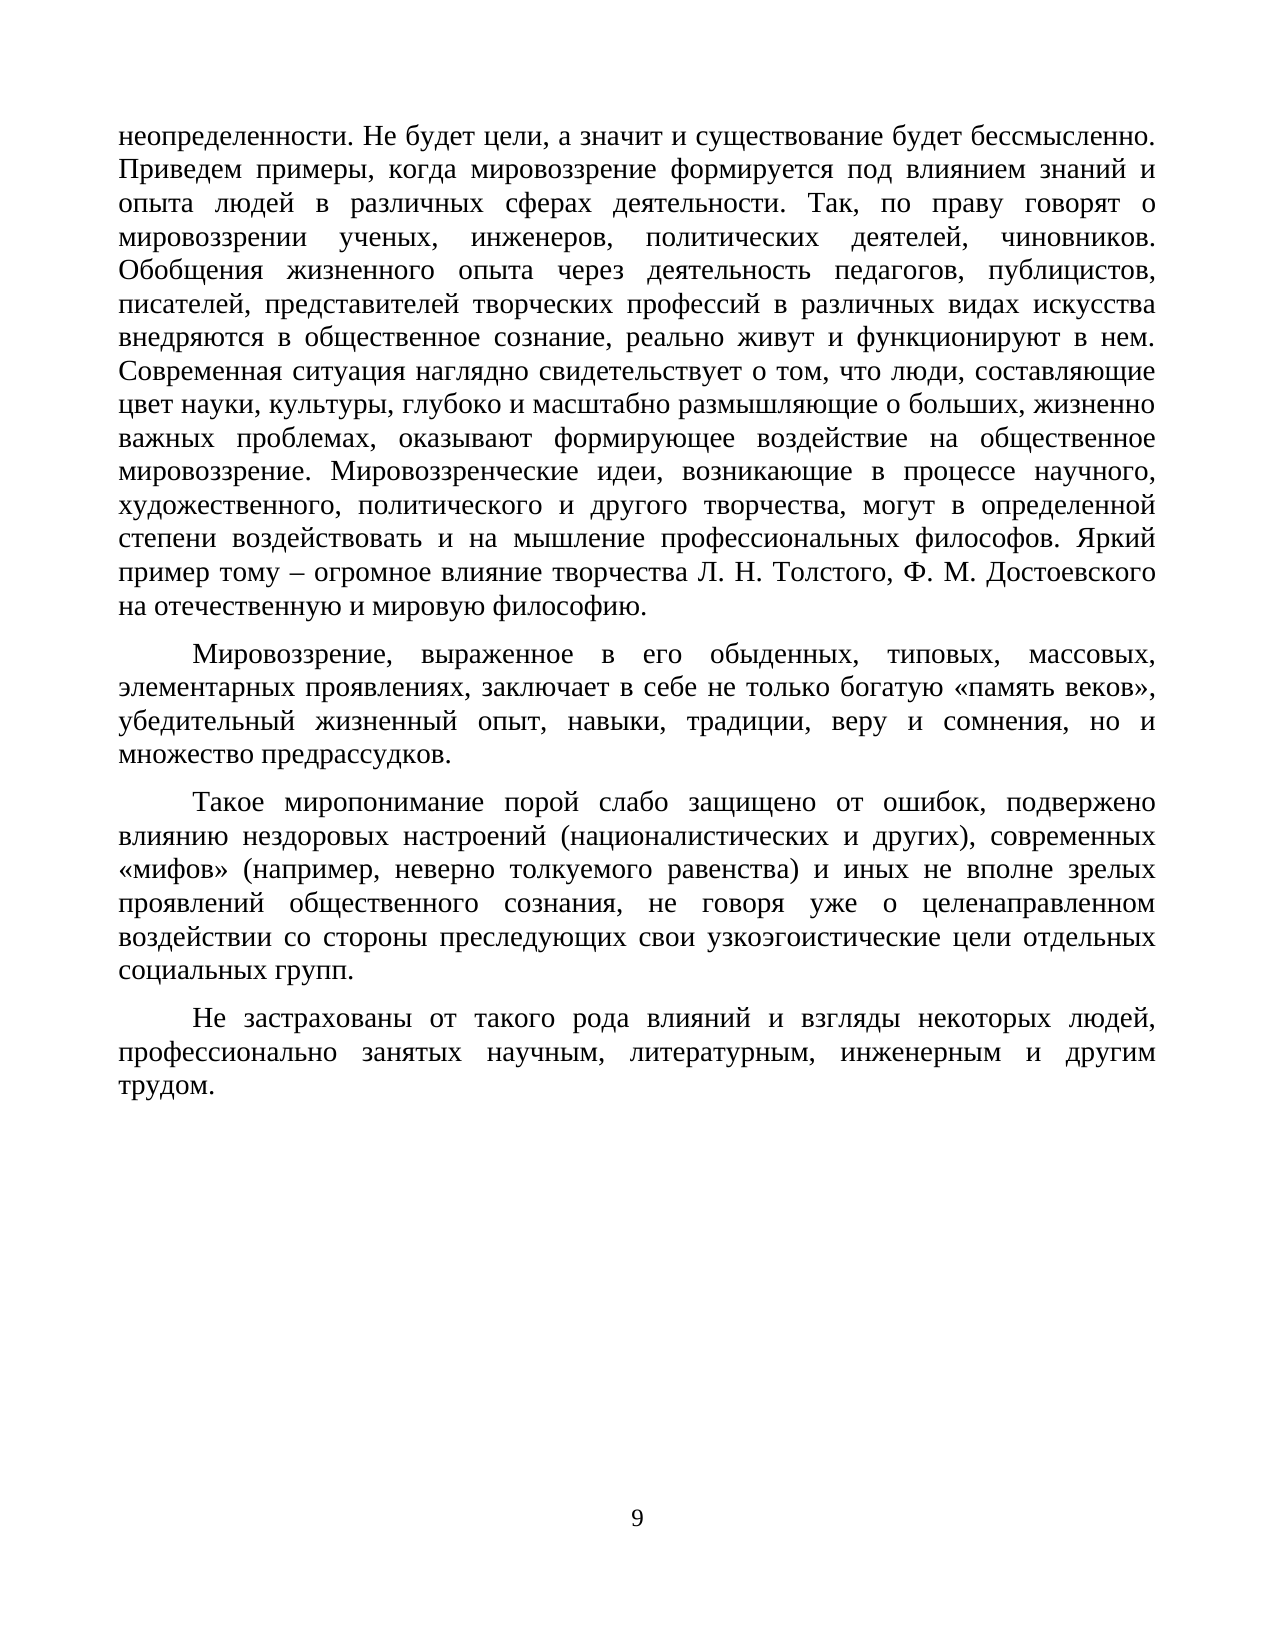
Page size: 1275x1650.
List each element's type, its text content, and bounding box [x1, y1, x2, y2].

text Мировоззрение, выраженное в его обыденных, типовых, массовых, элементарных проявлениях, заключает в себе не только богатую «память веков», убедительный жизненный опыт, навыки, традиции, веру и сомнения, но и множество предрассудков. [118, 636, 1157, 770]
text неопределенности. Не будет цели, а значит и существование будет бессмысленно. Приведем примеры, когда мировоззрение формируется под влиянием знаний и опыта людей в различных сферах деятельности. Так, по праву говорят о мировоззрении ученых, инженеров, политических деятелей, чиновников. Обобщения жизненного опыта через деятельность педагогов, публицистов, писателей, представителей творческих профессий в различных видах искусства внедряются в общественное сознание, реально живут и функционируют в нем. Современная ситуация наглядно свидетельствует о том, что люди, составляющие цвет науки, культуры, глубоко и масштабно размышляющие о больших, жизненно важных проблемах, оказывают формирующее воздействие на общественное мировоззрение. Мировоззренческие идеи, возникающие в процессе научного, художественного, политического и другого творчества, могут в определенной степени воздействовать и на мышление профессиональных философов. Яркий пример тому – огромное влияние творчества Л. Н. Толстого, Ф. М. Достоевского на отечественную и мировую философию. [118, 118, 1157, 621]
text Не застрахованы от такого рода влияний и взгляды некоторых людей, профессионально занятых научным, литературным, инженерным и другим трудом. [118, 1000, 1157, 1101]
text Такое миропонимание порой слабо защищено от ошибок, подвержено влиянию нездоровых настроений (националистических и других), современных «мифов» (например, неверно толкуемого равенства) и иных не вполне зрелых проявлений общественного сознания, не говоря уже о целенаправленном воздействии со стороны преследующих свои узкоэгоистические цели отдельных социальных групп. [118, 784, 1157, 986]
